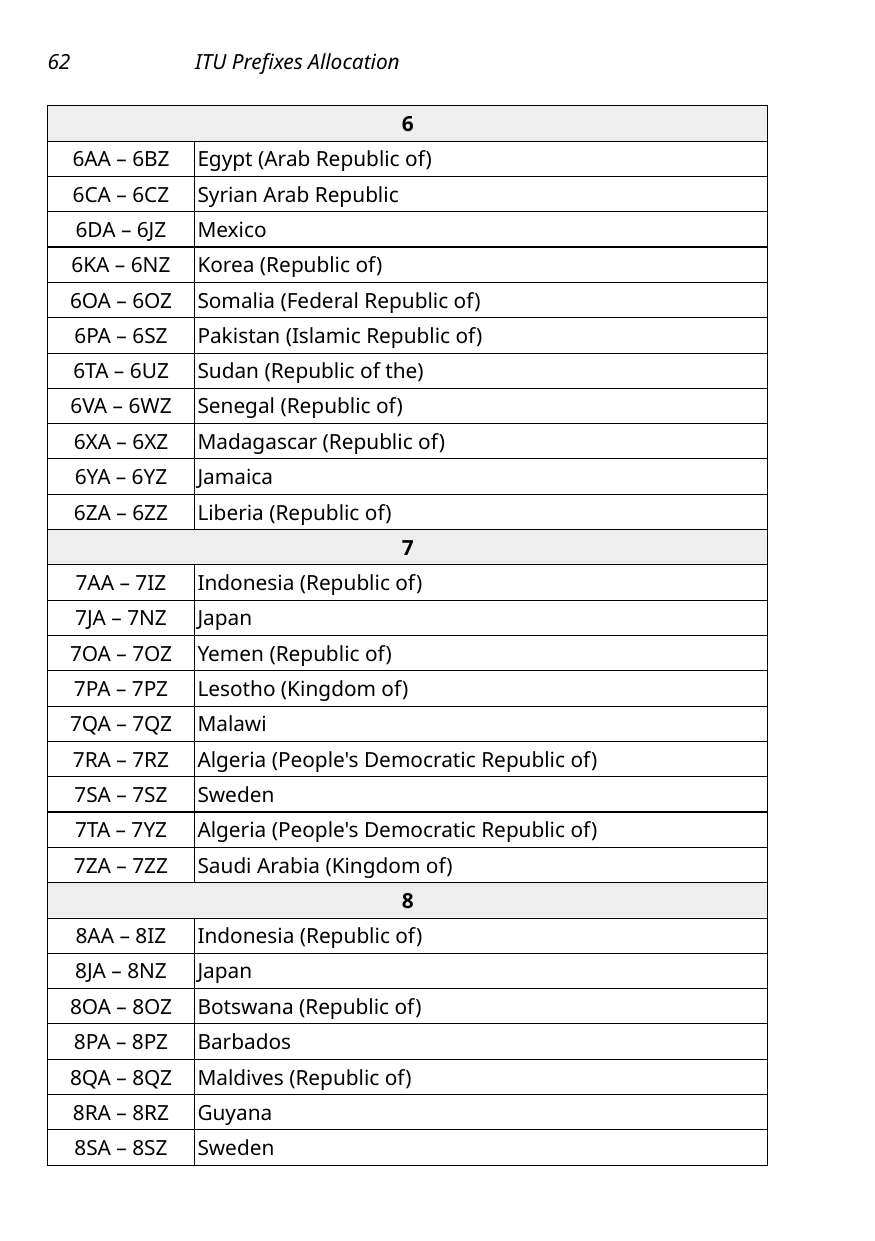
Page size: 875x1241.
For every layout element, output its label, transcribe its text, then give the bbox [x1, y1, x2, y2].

table_cell Malawi [195, 707, 767, 741]
table_cell 8OA – 8OZ [48, 989, 194, 1023]
table_cell 8SA – 8SZ [48, 1130, 194, 1164]
table_cell Indonesia (Republic of) [195, 919, 767, 953]
table_cell 6XA – 6XZ [48, 424, 194, 458]
table_cell Algeria (People's Democratic Republic of) [195, 813, 767, 847]
table_cell 7RA – 7RZ [48, 742, 194, 776]
table_cell 6YA – 6YZ [48, 459, 194, 494]
table_cell Botswana (Republic of) [195, 989, 767, 1023]
table_cell Sudan (Republic of the) [195, 354, 767, 388]
table_cell 7 [48, 530, 767, 564]
table_cell Pakistan (Islamic Republic of) [195, 318, 767, 352]
table_cell 6TA – 6UZ [48, 354, 194, 388]
table_cell 8 [48, 883, 767, 917]
table_cell Japan [195, 601, 767, 635]
table_cell 8RA – 8RZ [48, 1095, 194, 1129]
table_cell 6DA – 6JZ [48, 212, 194, 246]
table_cell Yemen (Republic of) [195, 636, 767, 670]
table_cell 6 [48, 106, 767, 141]
table_cell 6VA – 6WZ [48, 389, 194, 423]
table_cell Guyana [195, 1095, 767, 1129]
table_cell Egypt (Arab Republic of) [195, 142, 767, 176]
table_cell 7ZA – 7ZZ [48, 848, 194, 882]
table_cell 7OA – 7OZ [48, 636, 194, 670]
table_cell Syrian Arab Republic [195, 177, 767, 211]
table_cell Liberia (Republic of) [195, 495, 767, 529]
table_cell Indonesia (Republic of) [195, 565, 767, 599]
table_cell Sweden [195, 1130, 767, 1164]
table_cell 6CA – 6CZ [48, 177, 194, 211]
table_cell Lesotho (Kingdom of) [195, 671, 767, 706]
table_cell Mexico [195, 212, 767, 246]
table_cell Madagascar (Republic of) [195, 424, 767, 458]
table_cell Japan [195, 954, 767, 988]
table_cell 6AA – 6BZ [48, 142, 194, 176]
table_cell 6ZA – 6ZZ [48, 495, 194, 529]
table_cell 6KA – 6NZ [48, 248, 194, 282]
table_cell Sweden [195, 777, 767, 811]
table_cell 7SA – 7SZ [48, 777, 194, 811]
table_cell Somalia (Federal Republic of) [195, 283, 767, 317]
table_cell Maldives (Republic of) [195, 1060, 767, 1094]
table_cell Saudi Arabia (Kingdom of) [195, 848, 767, 882]
table_cell Senegal (Republic of) [195, 389, 767, 423]
table_cell 7QA – 7QZ [48, 707, 194, 741]
table_cell 8AA – 8IZ [48, 919, 194, 953]
table_cell Barbados [195, 1024, 767, 1059]
table_cell Jamaica [195, 459, 767, 494]
table_cell 6PA – 6SZ [48, 318, 194, 352]
table_cell 7AA – 7IZ [48, 565, 194, 599]
table_cell 8PA – 8PZ [48, 1024, 194, 1059]
table_cell 8QA – 8QZ [48, 1060, 194, 1094]
table_cell Algeria (People's Democratic Republic of) [195, 742, 767, 776]
table_cell Korea (Republic of) [195, 248, 767, 282]
table_cell 7TA – 7YZ [48, 813, 194, 847]
table_cell 6OA – 6OZ [48, 283, 194, 317]
table_cell 7PA – 7PZ [48, 671, 194, 706]
table_cell 7JA – 7NZ [48, 601, 194, 635]
table_cell 8JA – 8NZ [48, 954, 194, 988]
